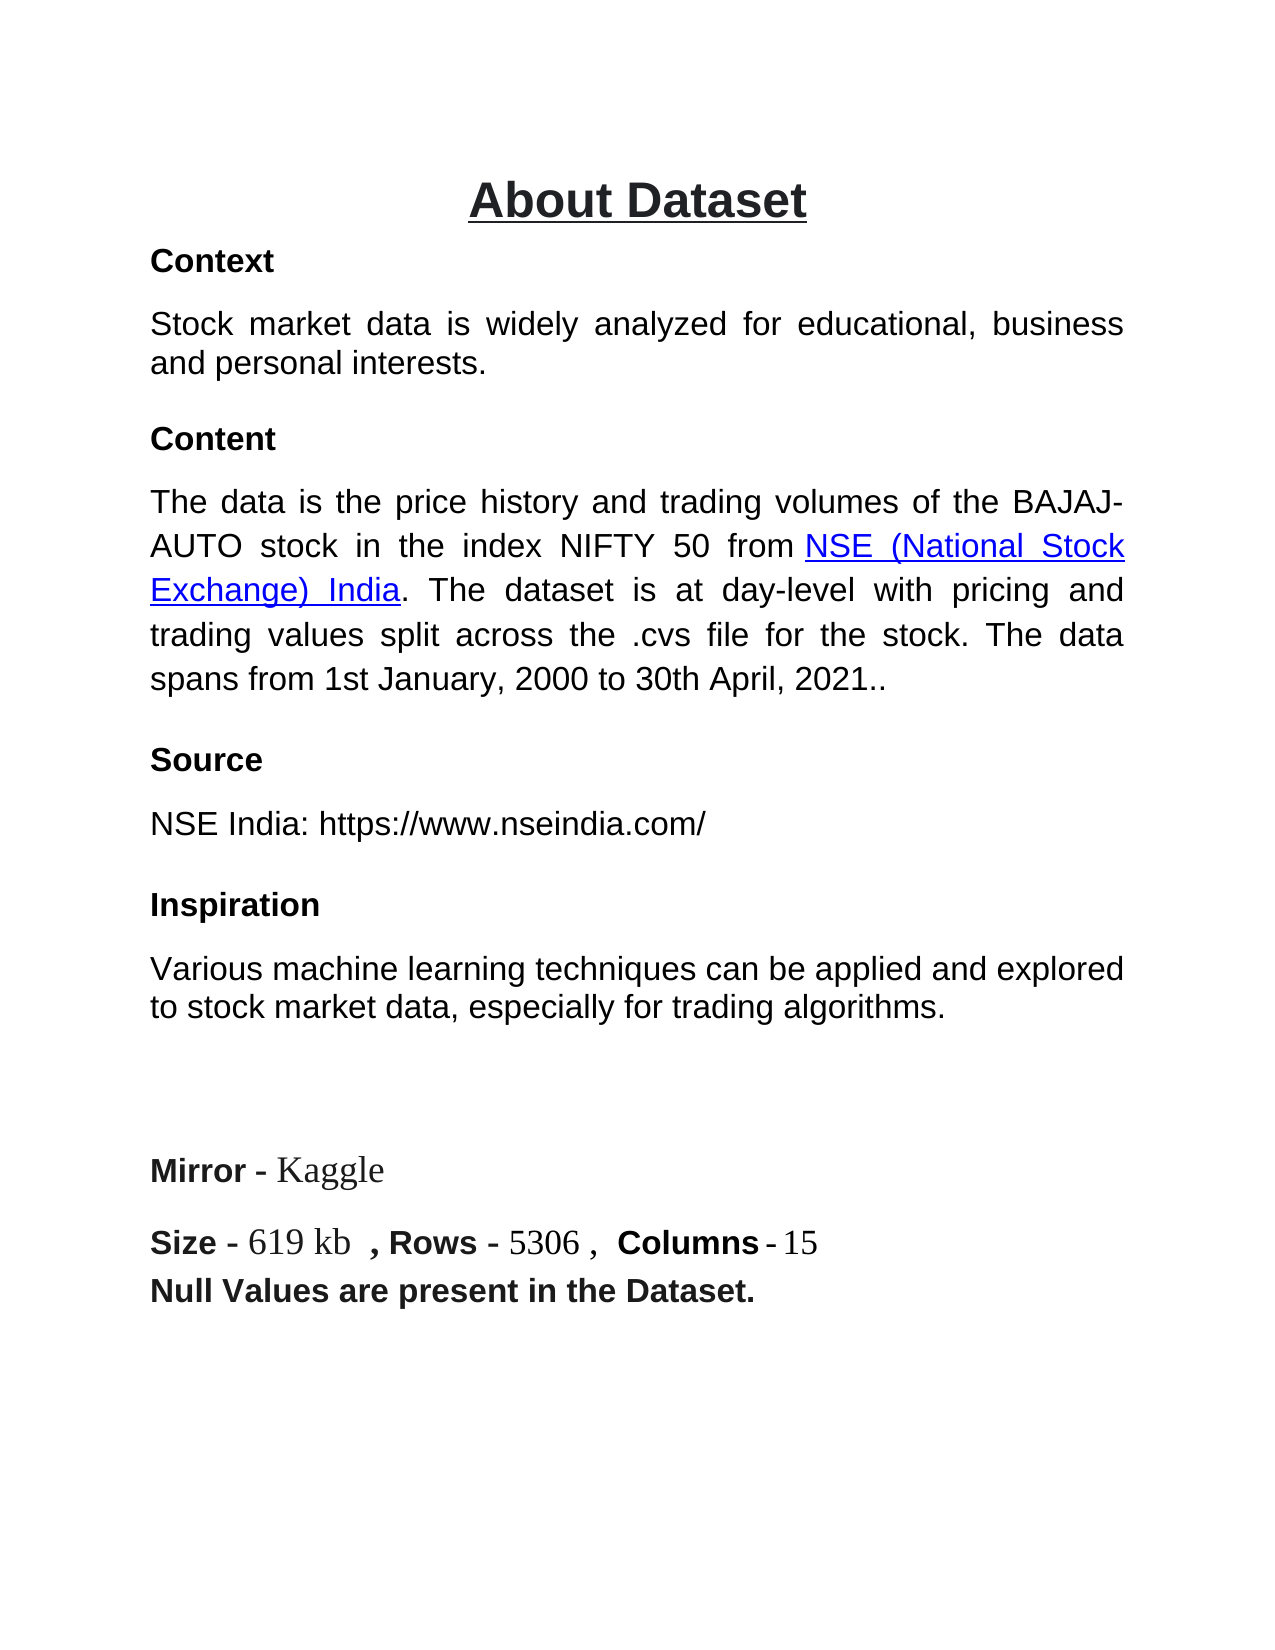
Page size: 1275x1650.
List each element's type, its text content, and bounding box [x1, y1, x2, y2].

text Context [150, 241, 1125, 279]
text Inspiration [150, 886, 1125, 924]
text Null Values are present in the Dataset. [150, 1271, 1125, 1309]
text Source [150, 740, 1125, 779]
text Content [150, 419, 1125, 457]
text Stock market data is widely analyzed for educational, business and personal interests. [150, 304, 1125, 381]
text The data is the price history and trading volumes of the BAJAJ-AUTO stock in the index NIFTY 50 from NSE (National Stock Exchange) India. The dataset is at day-level with pricing and trading values split across the .cvs file for the stock. The data spans from 1st January, 2000 to 30th April, 2021.. [150, 482, 1125, 697]
text About Dataset [150, 171, 1125, 228]
text NSE India: https://www.nseindia.com/ [150, 804, 1125, 842]
text Mirror - Kaggle [150, 1147, 1125, 1191]
text Various machine learning techniques can be applied and explored to stock market data, especially for trading algorithms. [150, 949, 1125, 1026]
text Size - 619 kb , Rows - 5306 , Columns - 15 [150, 1220, 1125, 1263]
